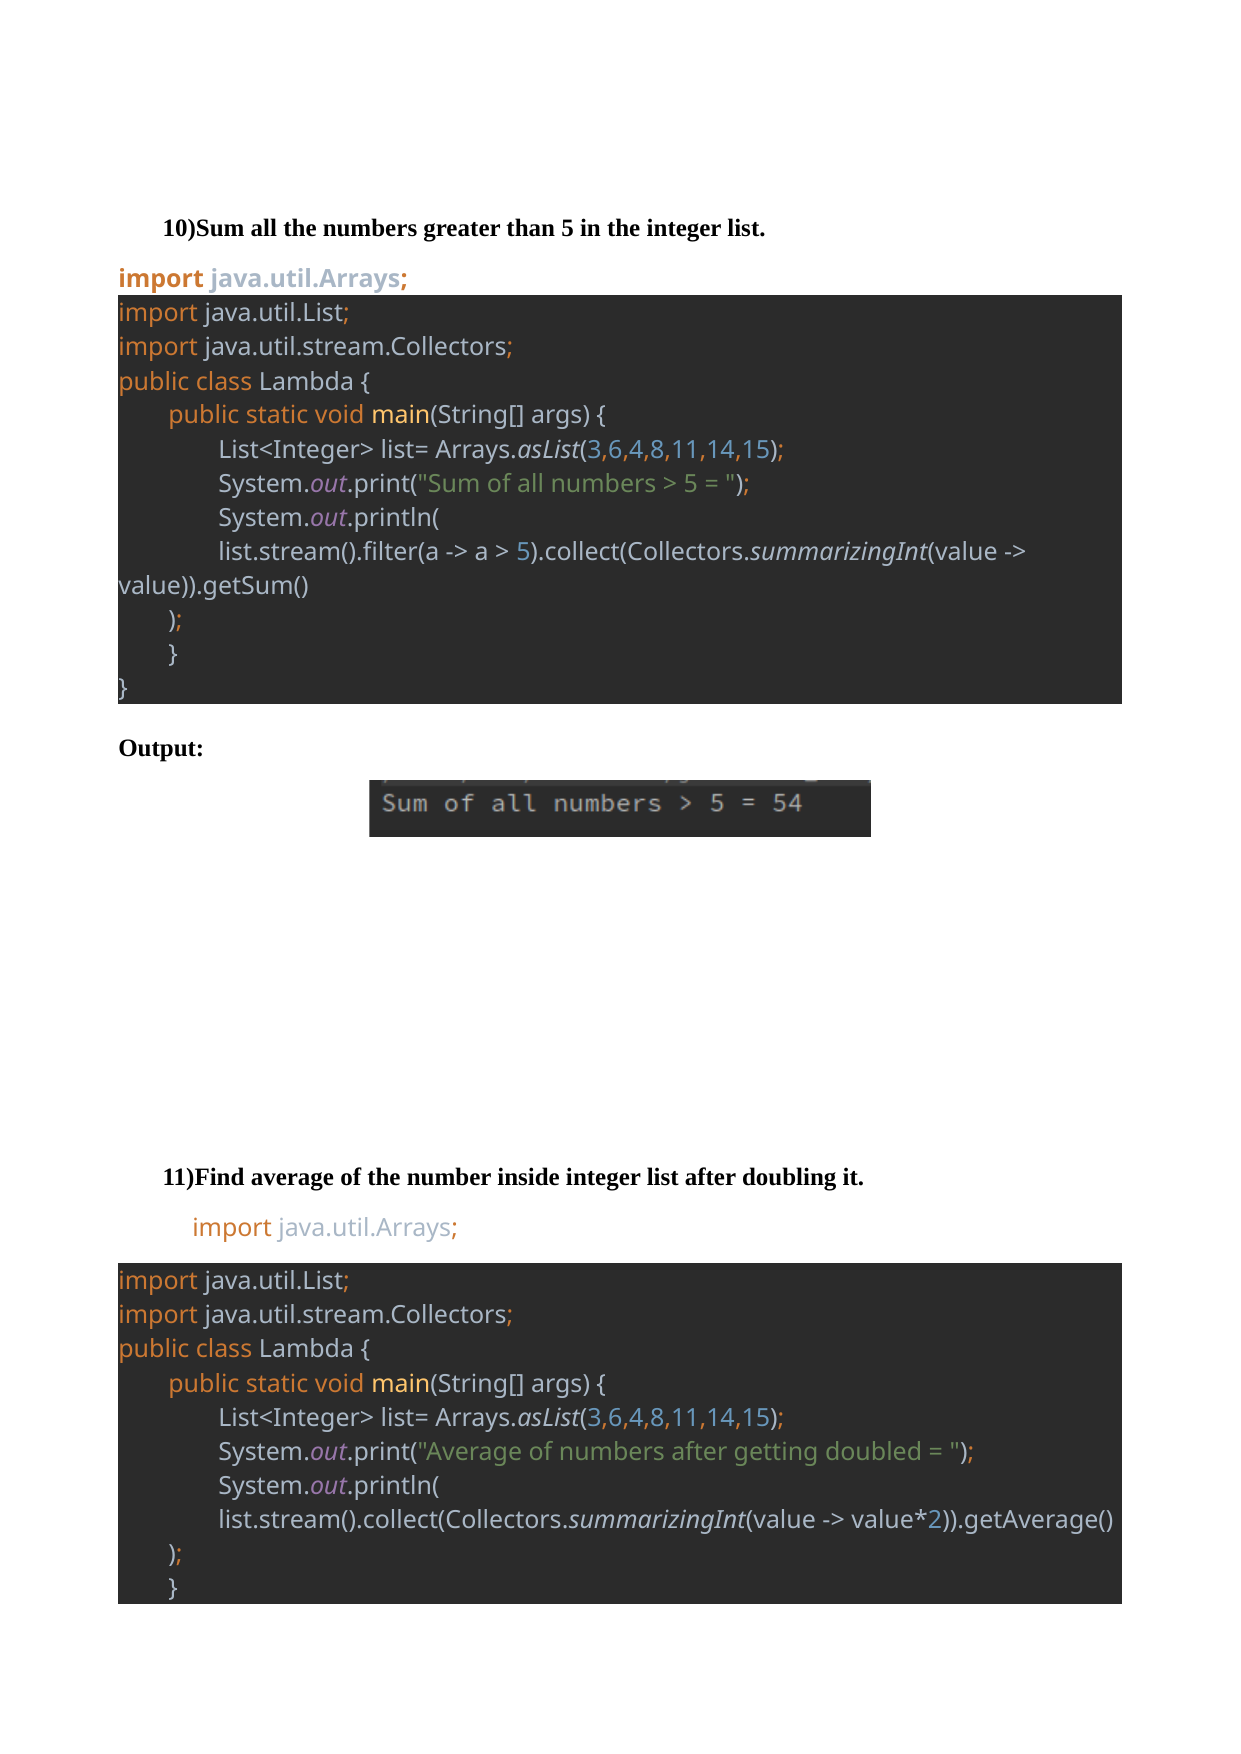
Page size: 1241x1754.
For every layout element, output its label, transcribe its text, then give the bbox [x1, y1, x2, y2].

text System.out.println( [118, 1467, 1122, 1501]
text import java.util.stream.Collectors; [118, 329, 1122, 363]
text } [118, 1569, 1122, 1604]
text Output: [118, 733, 1122, 762]
text } [118, 670, 1122, 704]
text import java.util.List; [118, 1263, 1122, 1297]
list Find average of the number inside integer list after doubling it. [162, 1162, 1122, 1190]
text public class Lambda { [118, 363, 1122, 397]
text ); [118, 602, 1122, 636]
text public class Lambda { [118, 1331, 1122, 1365]
text public static void main(String[] args) { [118, 1365, 1122, 1399]
text List<Integer> list= Arrays.asList(3,6,4,8,11,14,15); [118, 1399, 1122, 1433]
text import java.util.Arrays; [118, 261, 1122, 295]
text list.stream().collect(Collectors.summarizingInt(value -> value*2)).getAverage() [118, 1501, 1122, 1536]
text System.out.print("Sum of all numbers > 5 = "); [118, 465, 1122, 499]
text import java.util.Arrays; [118, 1209, 1122, 1243]
text import java.util.stream.Collectors; [118, 1297, 1122, 1331]
text List<Integer> list= Arrays.asList(3,6,4,8,11,14,15); [118, 431, 1122, 465]
text System.out.println( [118, 499, 1122, 533]
text import java.util.List; [118, 295, 1122, 329]
text System.out.print("Average of numbers after getting doubled = "); [118, 1433, 1122, 1467]
text } [118, 636, 1122, 670]
text public static void main(String[] args) { [118, 397, 1122, 431]
picture [369, 780, 871, 837]
text ); [118, 1536, 1122, 1569]
list Sum all the numbers greater than 5 in the integer list. [162, 213, 1122, 242]
text list.stream().filter(a -> a > 5).collect(Collectors.summarizingInt(value -> value)).getSum() [118, 533, 1122, 602]
